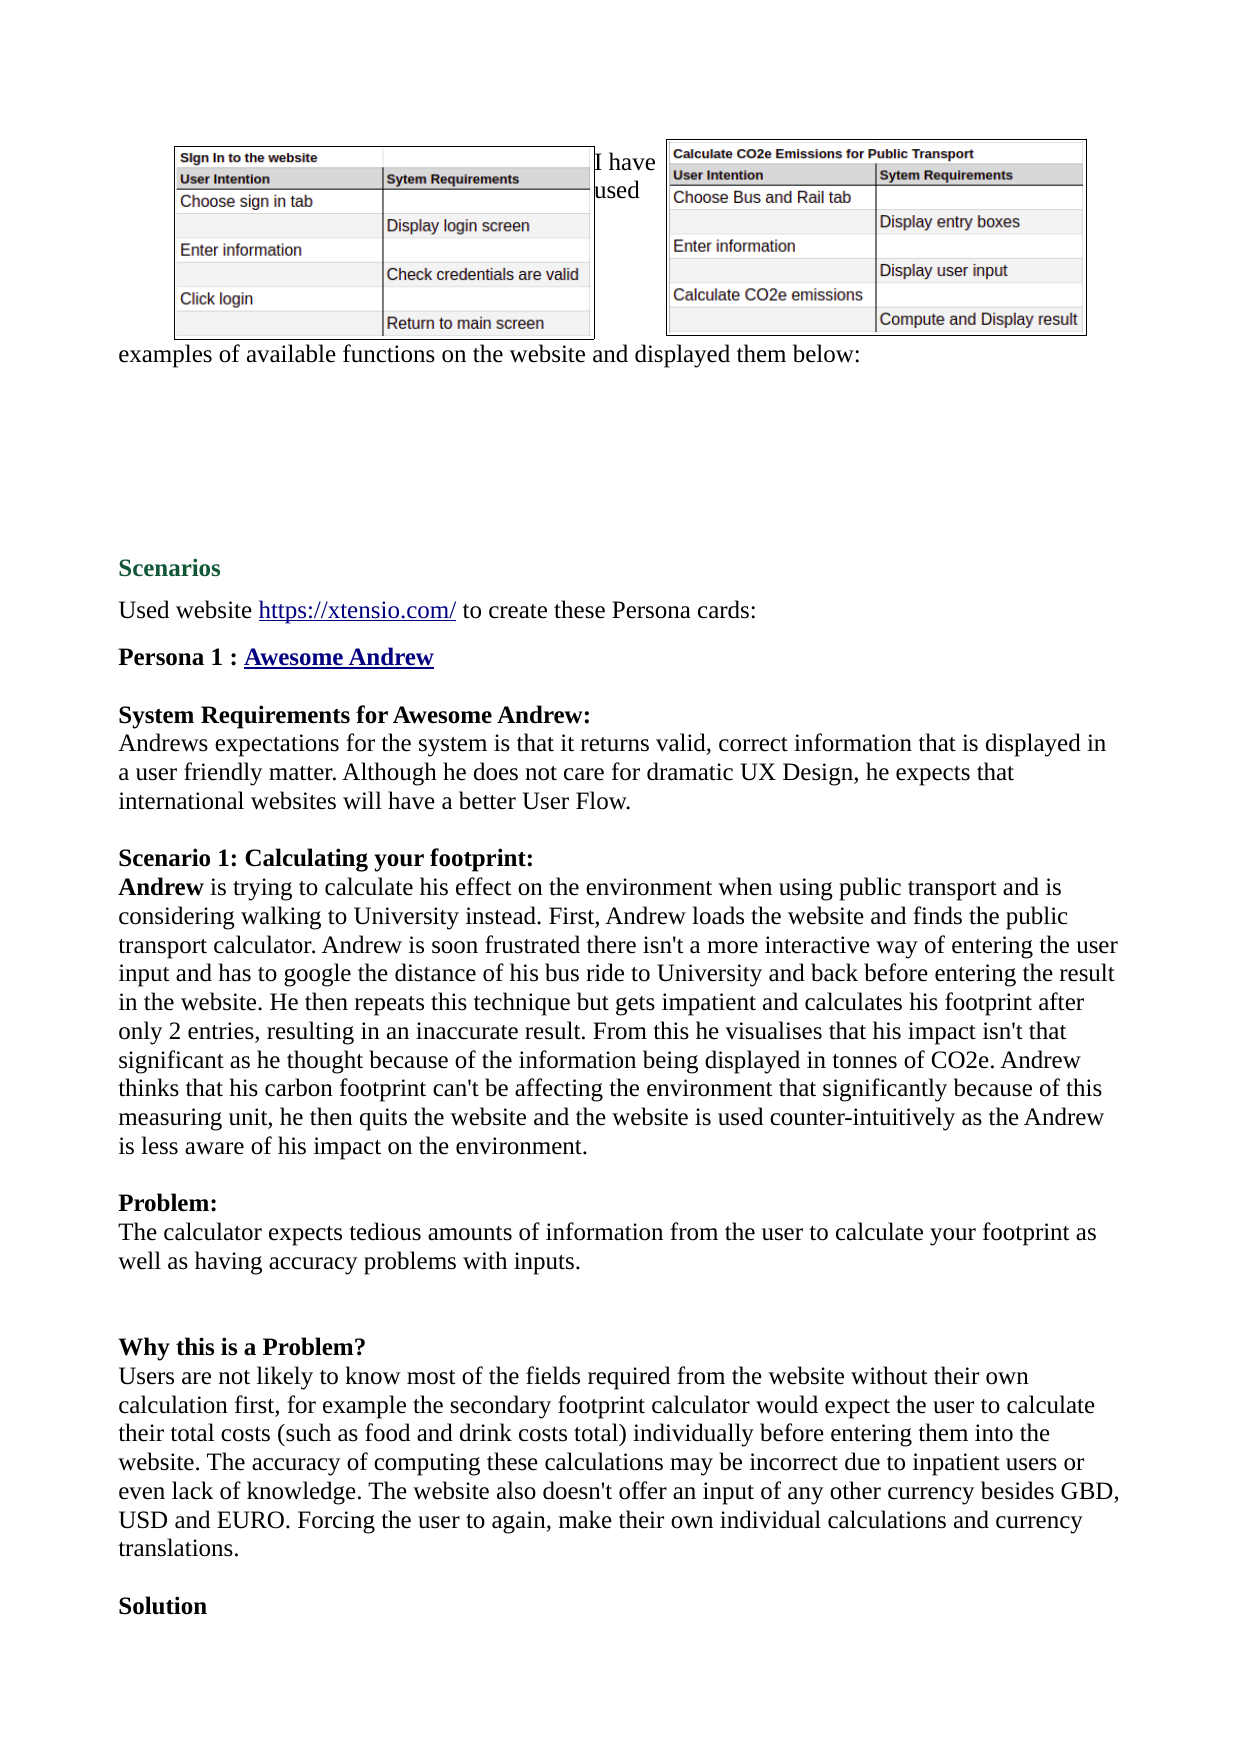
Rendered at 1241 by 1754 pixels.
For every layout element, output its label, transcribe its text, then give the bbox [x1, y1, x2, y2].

text Persona 1 : Awesome Andrew [118, 642, 1122, 671]
text Scenario 1: Calculating your footprint: [118, 843, 1122, 872]
text Used website https://xtensio.com/ to create these Persona cards: [118, 595, 1122, 623]
text The calculator expects tedious amounts of information from the user to calculate your footprint as well as having accuracy problems with inputs. [118, 1217, 1122, 1275]
text I have used examples of available functions on the website and displayed them below: [118, 147, 1122, 368]
text Solution [118, 1591, 1122, 1620]
text Why this is a Problem? [118, 1332, 1122, 1361]
text Users are not likely to know most of the fields required from the website without their own calculation first, for example the secondary footprint calculator would expect the user to calculate their total costs (such as food and drink costs total) individually before entering them into the website. The accuracy of computing these calculations may be incorrect due to inpatient users or even lack of knowledge. The website also doesn't offer an input of any other currency besides GBD, USD and EURO. Forcing the user to again, make their own individual calculations and currency translations. [118, 1361, 1122, 1562]
picture [668, 141, 1083, 333]
text Problem: [118, 1188, 1122, 1217]
text Andrews expectations for the system is that it returns valid, correct information that is displayed in a user friendly matter. Although he does not care for dramatic UX Design, he expects that international websites will have a better User Flow. [118, 728, 1122, 815]
subtitle Scenarios [118, 553, 1122, 582]
text System Requirements for Awesome Andrew: [118, 700, 1122, 728]
text Andrew is trying to calculate his effect on the environment when using public transport and is considering walking to University instead. First, Andrew loads the website and finds the public transport calculator. Andrew is soon frustrated there isn't a more interactive way of entering the user input and has to google the distance of his bus ride to University and back before entering the result in the website. He then repeats this technique but gets impatient and calculates his footprint after only 2 entries, resulting in an inaccurate result. From this he visualises that his impact isn't that significant as he thought because of the information being displayed in tonnes of CO2e. Andrew thinks that his carbon footprint can't be affecting the environment that significantly because of this measuring unit, he then quits the website and the website is used counter-intuitively as the Andrew is less aware of his impact on the environment. [118, 872, 1122, 1160]
picture [176, 148, 591, 337]
